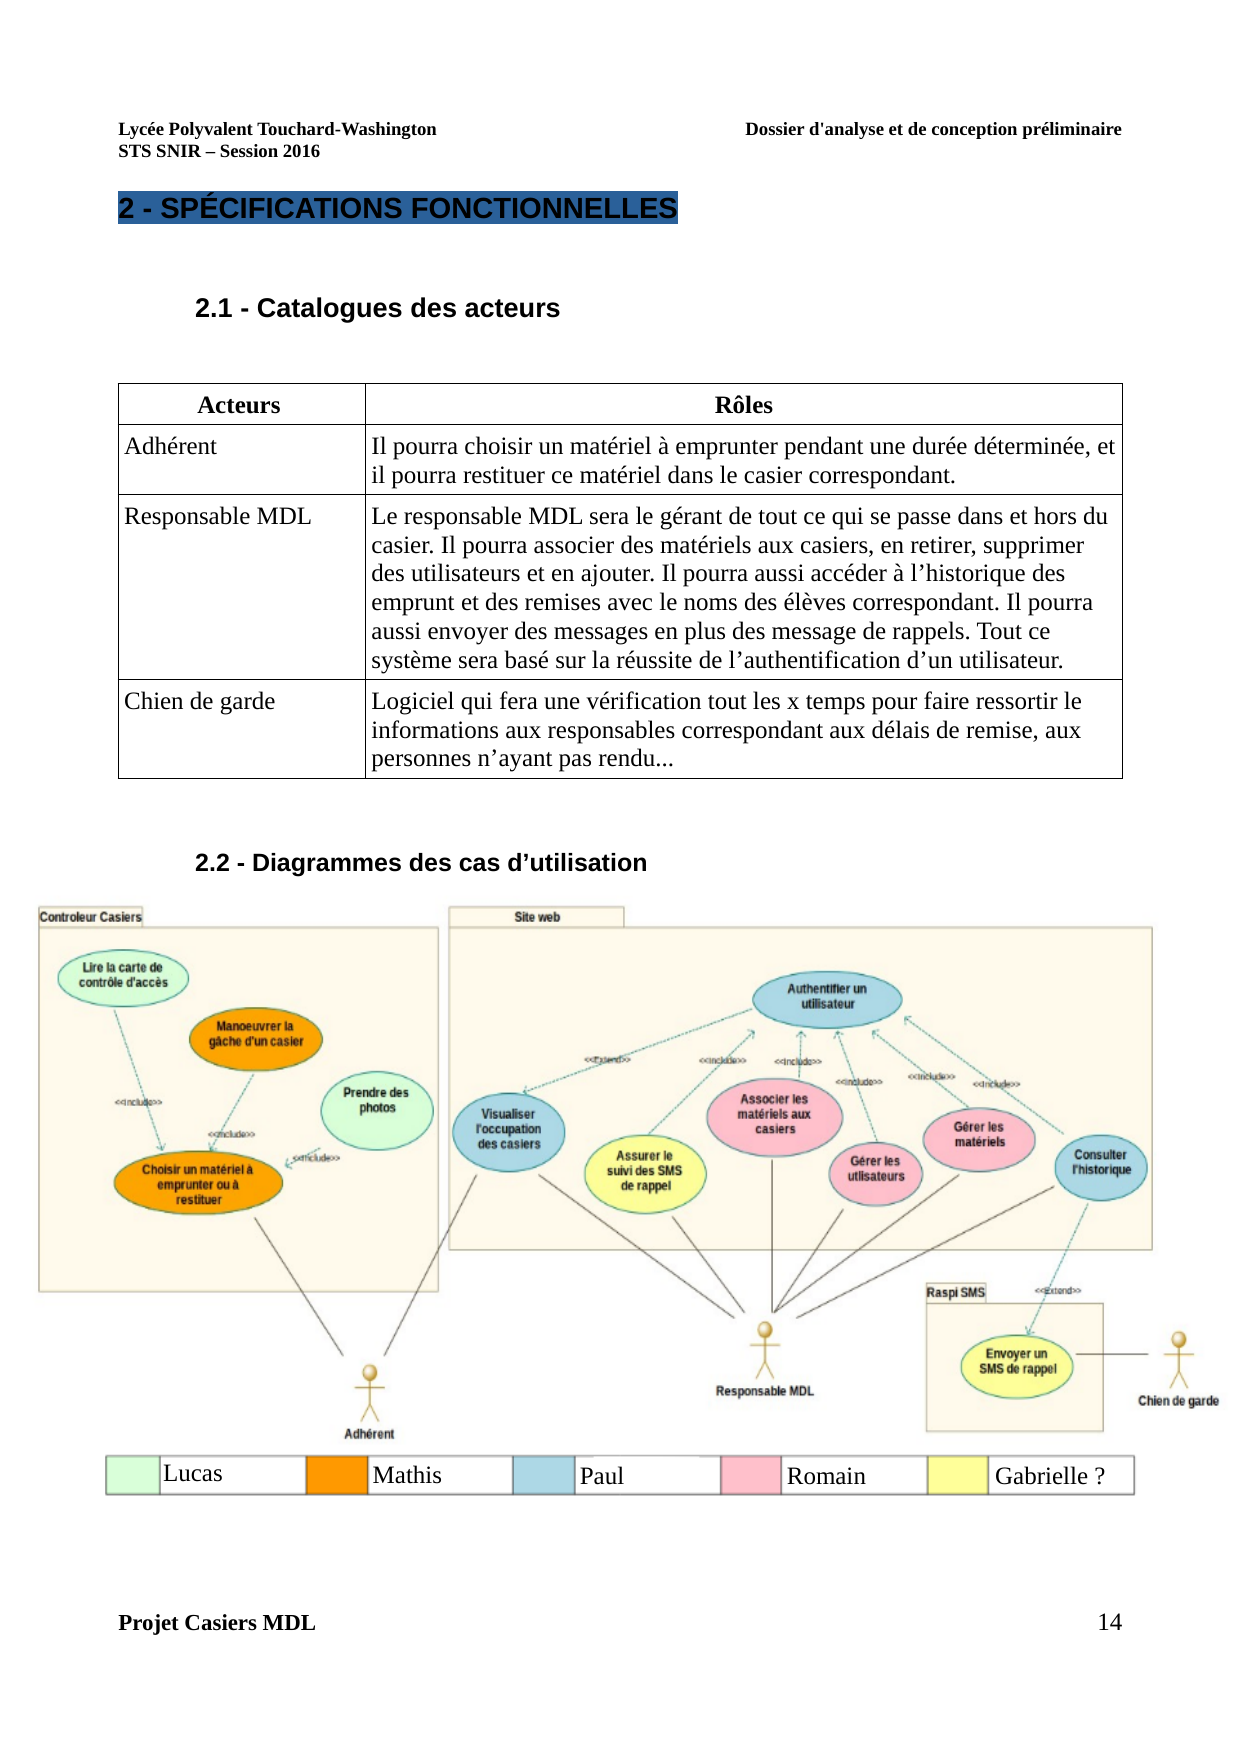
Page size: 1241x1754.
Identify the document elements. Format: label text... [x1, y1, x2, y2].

subtitle 2.2 - Diagrammes des cas d’utilisation [195, 847, 1122, 876]
table_cell Chien de garde [119, 680, 365, 778]
table_cell Le responsable MDL sera le gérant de tout ce qui se passe dans et hors du casier. Il pourra associer des matériels aux casiers, en retirer, supprimer des utilisateurs et en ajouter. Il pourra aussi accéder à l’historique des emprunt et des remises avec le noms des élèves correspondant. Il pourra aussi envoyer des messages en plus des message de rappels. Tout ce système sera basé sur la réussite de l’authentification d’un utilisateur. [366, 495, 1122, 679]
picture [32, 893, 1229, 1500]
table_cell Il pourra choisir un matériel à emprunter pendant une durée déterminée, et il pourra restituer ce matériel dans le casier correspondant. [366, 425, 1122, 494]
table_cell Responsable MDL [119, 495, 365, 679]
subtitle 2.1 - Catalogues des acteurs [195, 292, 1122, 323]
table_cell Logiciel qui fera une vérification tout les x temps pour faire ressortir le informations aux responsables correspondant aux délais de remise, aux personnes n’ayant pas rendu... [366, 680, 1122, 778]
table_header Acteurs [119, 384, 365, 424]
table_header Rôles [366, 384, 1122, 424]
subtitle 2 - SPÉCIFICATIONS FONCTIONNELLES [118, 191, 1122, 224]
table_cell Adhérent [119, 425, 365, 494]
